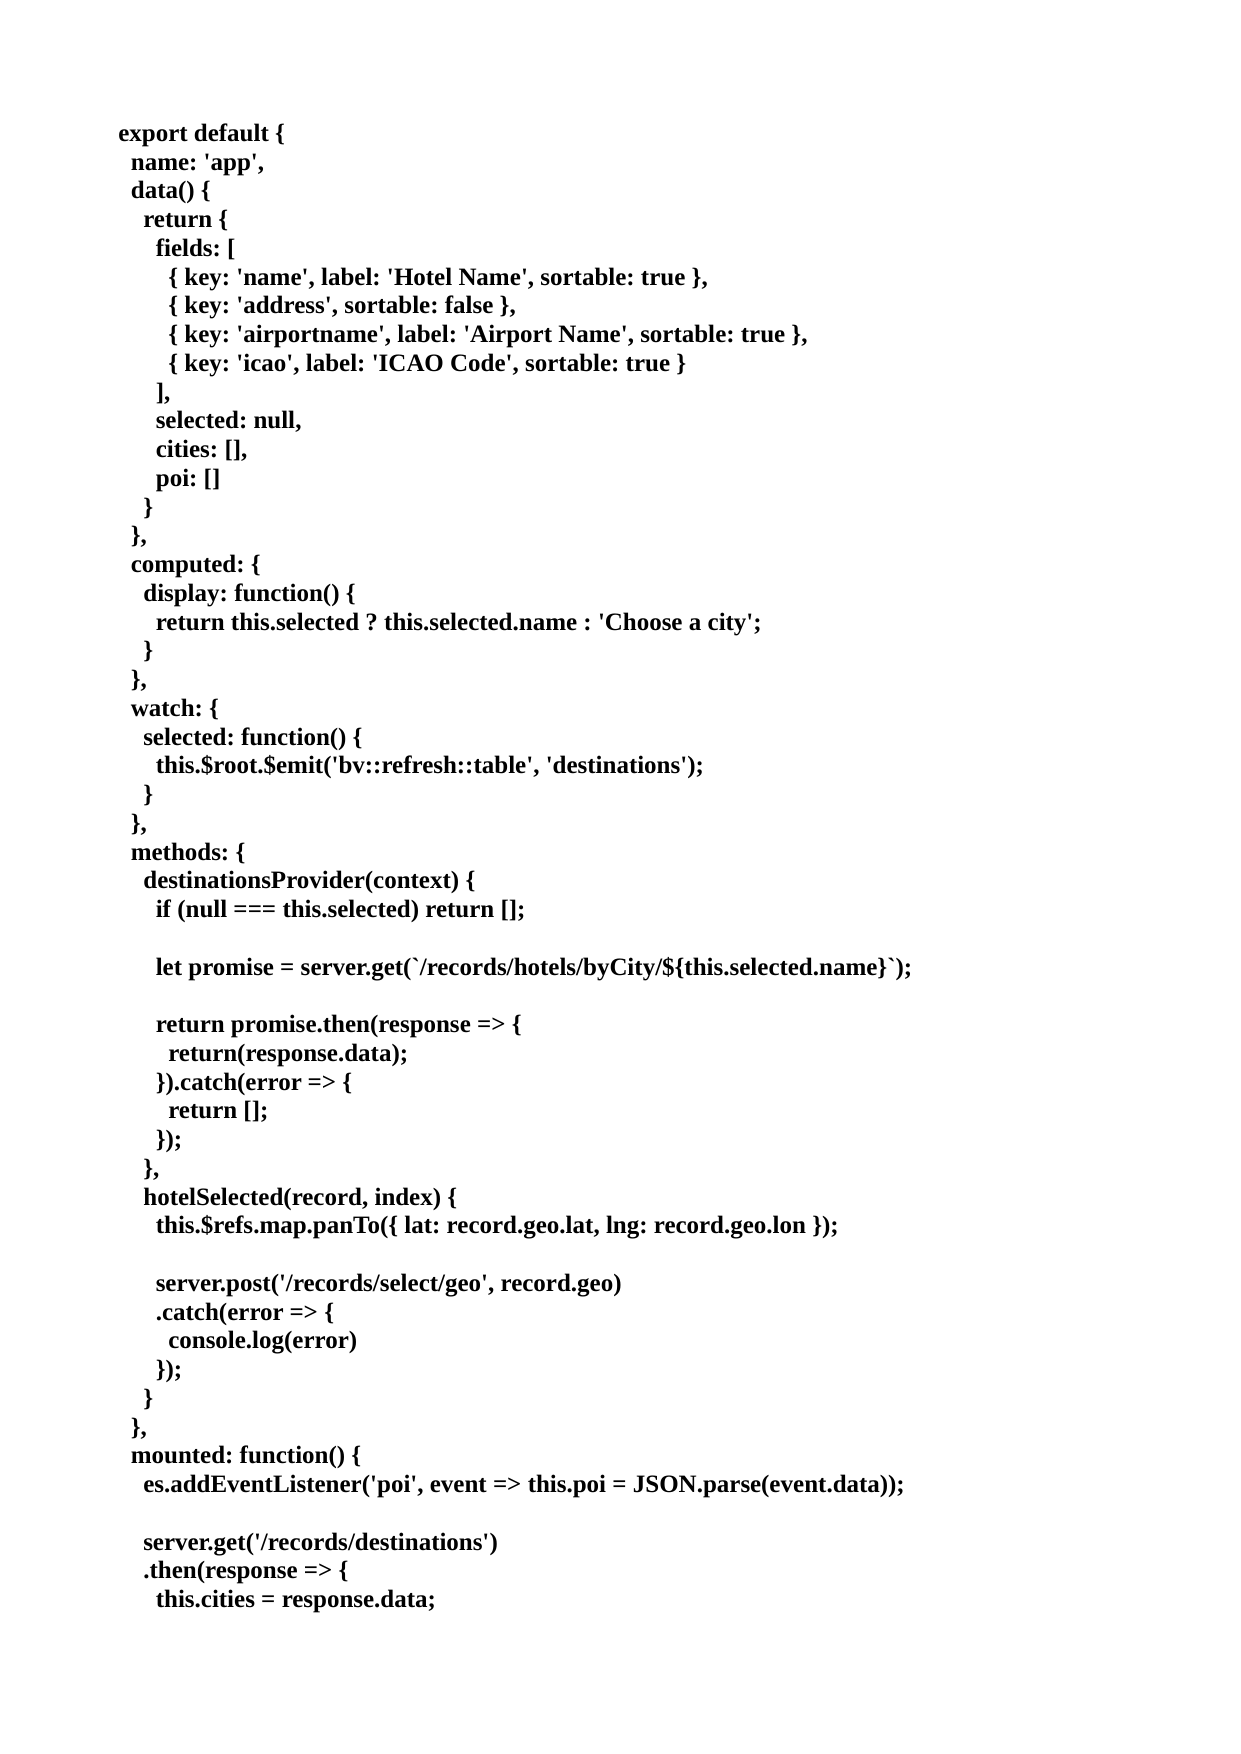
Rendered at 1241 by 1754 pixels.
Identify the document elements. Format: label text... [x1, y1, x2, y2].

text display: function() { [118, 578, 1122, 607]
text if (null === this.selected) return []; [118, 894, 1122, 923]
text selected: null, [118, 406, 1122, 434]
text this.$root.$emit('bv::refresh::table', 'destinations'); [118, 751, 1122, 779]
text { key: 'icao', label: 'ICAO Code', sortable: true } [118, 348, 1122, 377]
text return(response.data); [118, 1038, 1122, 1067]
text ], [118, 377, 1122, 406]
text cities: [], [118, 434, 1122, 463]
text computed: { [118, 549, 1122, 578]
text } [118, 492, 1122, 521]
text }, [118, 664, 1122, 693]
text return this.selected ? this.selected.name : 'Choose a city'; [118, 607, 1122, 636]
text selected: function() { [118, 722, 1122, 751]
text server.post('/records/select/geo', record.geo) [118, 1268, 1122, 1297]
text return []; [118, 1096, 1122, 1124]
text return { [118, 204, 1122, 233]
text }, [118, 808, 1122, 837]
text } [118, 779, 1122, 808]
text poi: [] [118, 463, 1122, 492]
text methods: { [118, 837, 1122, 866]
text { key: 'address', sortable: false }, [118, 291, 1122, 319]
text destinationsProvider(context) { [118, 866, 1122, 894]
text export default { [118, 118, 1122, 147]
text fields: [ [118, 233, 1122, 262]
text this.cities = response.data; [118, 1584, 1122, 1613]
text } [118, 636, 1122, 664]
text this.$refs.map.panTo({ lat: record.geo.lat, lng: record.geo.lon }); [118, 1211, 1122, 1239]
text .catch(error => { [118, 1297, 1122, 1326]
text }, [118, 521, 1122, 549]
text data() { [118, 176, 1122, 204]
text mounted: function() { [118, 1441, 1122, 1469]
text console.log(error) [118, 1326, 1122, 1354]
text }); [118, 1124, 1122, 1153]
text server.get('/records/destinations') [118, 1527, 1122, 1556]
text }, [118, 1412, 1122, 1441]
text hotelSelected(record, index) { [118, 1182, 1122, 1211]
text es.addEventListener('poi', event => this.poi = JSON.parse(event.data)); [118, 1469, 1122, 1498]
text watch: { [118, 693, 1122, 722]
text { key: 'airportname', label: 'Airport Name', sortable: true }, [118, 319, 1122, 348]
text }); [118, 1354, 1122, 1383]
text { key: 'name', label: 'Hotel Name', sortable: true }, [118, 262, 1122, 291]
text name: 'app', [118, 147, 1122, 176]
text .then(response => { [118, 1556, 1122, 1584]
text } [118, 1383, 1122, 1412]
text }, [118, 1153, 1122, 1182]
text return promise.then(response => { [118, 1009, 1122, 1038]
text let promise = server.get(`/records/hotels/byCity/${this.selected.name}`); [118, 952, 1122, 981]
text }).catch(error => { [118, 1067, 1122, 1096]
